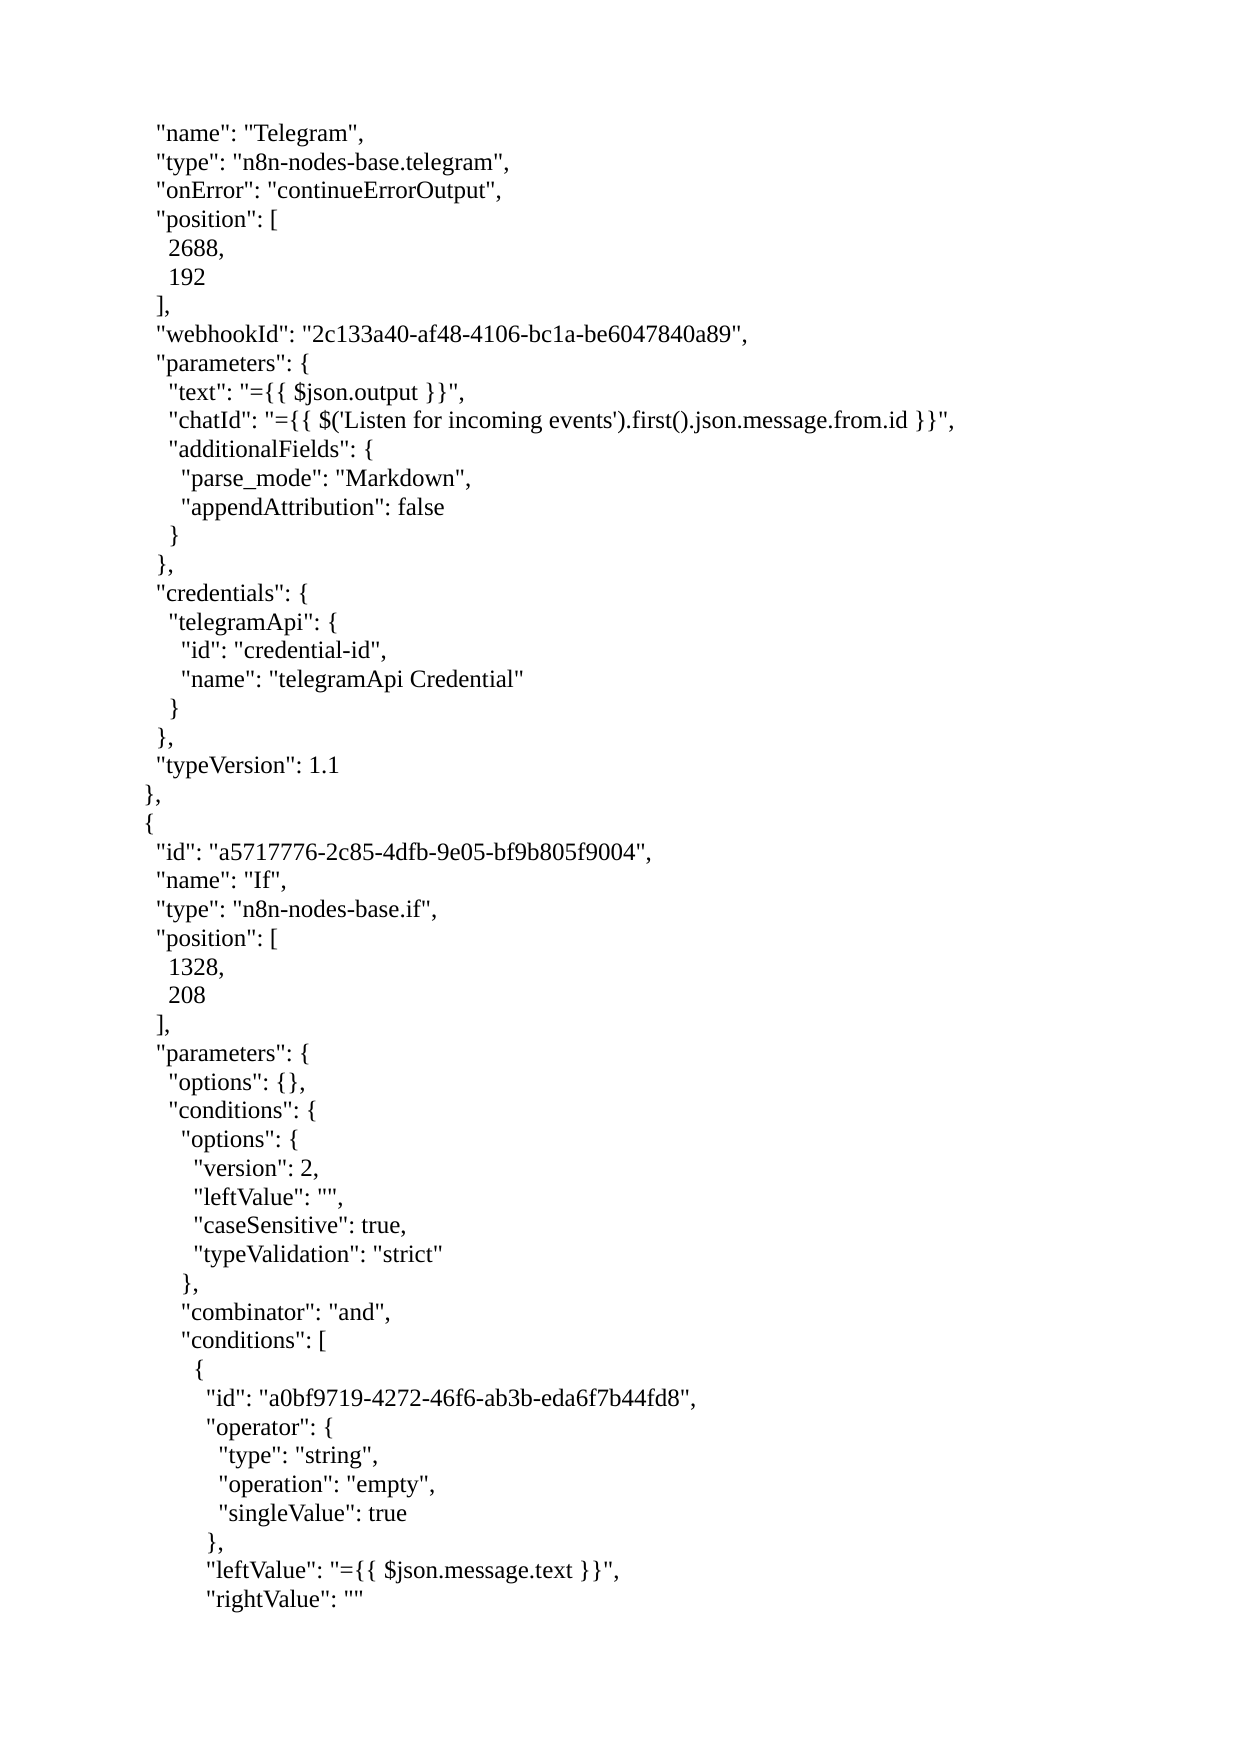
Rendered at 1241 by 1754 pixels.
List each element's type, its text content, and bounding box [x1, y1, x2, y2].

text "parameters": { [118, 1038, 1122, 1067]
text "version": 2, [118, 1153, 1122, 1182]
text 1328, [118, 952, 1122, 981]
text "additionalFields": { [118, 434, 1122, 463]
text "conditions": { [118, 1096, 1122, 1124]
text "operation": "empty", [118, 1469, 1122, 1498]
text "options": {}, [118, 1067, 1122, 1096]
text "type": "n8n-nodes-base.if", [118, 894, 1122, 923]
text "credentials": { [118, 578, 1122, 607]
text "name": "Telegram", [118, 118, 1122, 147]
text { [118, 808, 1122, 837]
text 2688, [118, 233, 1122, 262]
text "name": "If", [118, 866, 1122, 894]
text "operator": { [118, 1412, 1122, 1441]
text }, [118, 722, 1122, 751]
text "chatId": "={{ $('Listen for incoming events').first().json.message.from.id }}", [118, 406, 1122, 434]
text "singleValue": true [118, 1498, 1122, 1527]
text "caseSensitive": true, [118, 1211, 1122, 1239]
text "id": "a5717776-2c85-4dfb-9e05-bf9b805f9004", [118, 837, 1122, 866]
text }, [118, 779, 1122, 808]
text "id": "a0bf9719-4272-46f6-ab3b-eda6f7b44fd8", [118, 1383, 1122, 1412]
text "leftValue": "", [118, 1182, 1122, 1211]
text "text": "={{ $json.output }}", [118, 377, 1122, 406]
text "name": "telegramApi Credential" [118, 664, 1122, 693]
text }, [118, 1527, 1122, 1556]
text "parse_mode": "Markdown", [118, 463, 1122, 492]
text "position": [ [118, 204, 1122, 233]
text }, [118, 549, 1122, 578]
text }, [118, 1268, 1122, 1297]
text "options": { [118, 1124, 1122, 1153]
text "id": "credential-id", [118, 636, 1122, 664]
text ], [118, 291, 1122, 319]
text "typeValidation": "strict" [118, 1239, 1122, 1268]
text "position": [ [118, 923, 1122, 952]
text "combinator": "and", [118, 1297, 1122, 1326]
text "webhookId": "2c133a40-af48-4106-bc1a-be6047840a89", [118, 319, 1122, 348]
text "typeVersion": 1.1 [118, 751, 1122, 779]
text "leftValue": "={{ $json.message.text }}", [118, 1556, 1122, 1584]
text } [118, 521, 1122, 549]
text } [118, 693, 1122, 722]
text "type": "string", [118, 1441, 1122, 1469]
text "appendAttribution": false [118, 492, 1122, 521]
text "parameters": { [118, 348, 1122, 377]
text { [118, 1354, 1122, 1383]
text "type": "n8n-nodes-base.telegram", [118, 147, 1122, 176]
text "rightValue": "" [118, 1584, 1122, 1613]
text ], [118, 1009, 1122, 1038]
text "telegramApi": { [118, 607, 1122, 636]
text "conditions": [ [118, 1326, 1122, 1354]
text 208 [118, 981, 1122, 1009]
text 192 [118, 262, 1122, 291]
text "onError": "continueErrorOutput", [118, 176, 1122, 204]
